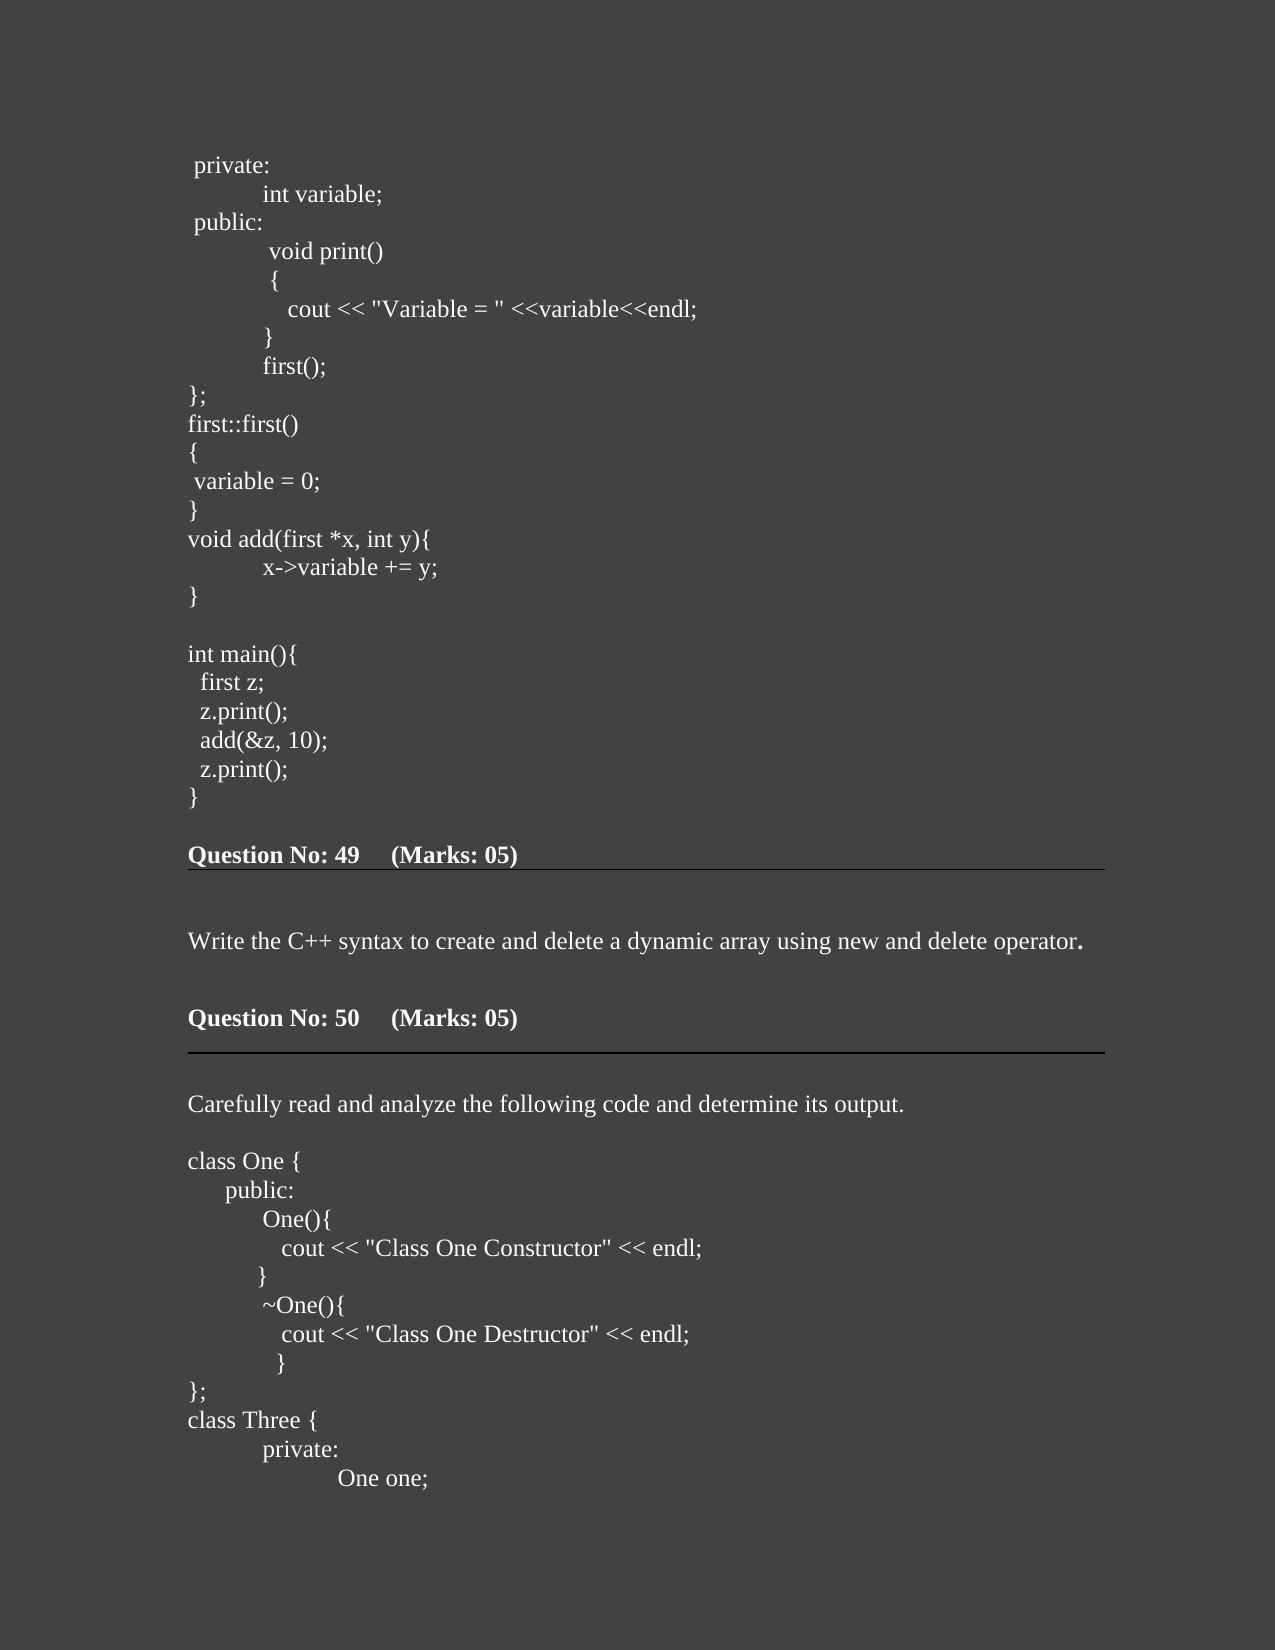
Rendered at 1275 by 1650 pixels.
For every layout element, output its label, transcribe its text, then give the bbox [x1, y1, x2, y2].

text Question No: 49 (Marks: 05) [187, 840, 1087, 869]
text }; [187, 1376, 1087, 1405]
text class One { [187, 1146, 1087, 1175]
text void add(first *x, int y){ [187, 524, 1087, 552]
text Write the C++ syntax to create and delete a dynamic array using new and delete operator. [187, 926, 1087, 955]
text One(){ [187, 1204, 1087, 1233]
text public: [187, 1175, 1087, 1204]
text variable = 0; [187, 466, 1087, 495]
text } [187, 1261, 1087, 1290]
text first(); [187, 351, 1087, 380]
text void print() [187, 236, 1087, 265]
text ~One(){ [187, 1290, 1087, 1319]
text public: [187, 207, 1087, 236]
text cout << "Class One Constructor" << endl; [187, 1233, 1087, 1261]
text } [187, 322, 1087, 351]
text }; [187, 380, 1087, 409]
text x->variable += y; [187, 552, 1087, 581]
text One one; [187, 1463, 1087, 1491]
text cout << "Class One Destructor" << endl; [187, 1319, 1087, 1348]
text Carefully read and analyze the following code and determine its output. [187, 1089, 1087, 1118]
text z.print(); [187, 754, 1087, 782]
text z.print(); [187, 696, 1087, 725]
text int main(){ [187, 610, 1087, 667]
text { [187, 437, 1087, 466]
text class Three { [187, 1405, 1087, 1434]
text int variable; [187, 179, 1087, 207]
text [187, 1054, 1087, 1060]
text private: [187, 150, 1087, 179]
text { [187, 265, 1087, 294]
text } [187, 581, 1087, 610]
text } [187, 1348, 1087, 1376]
text cout << "Variable = " <<variable<<endl; [187, 294, 1087, 322]
text first::first() [187, 409, 1087, 437]
text Question No: 50 (Marks: 05) [187, 1003, 1087, 1052]
text } [187, 495, 1087, 524]
text first z; [187, 667, 1087, 696]
text add(&z, 10); [187, 725, 1087, 754]
text private: [187, 1434, 1087, 1463]
text } [187, 782, 1087, 811]
